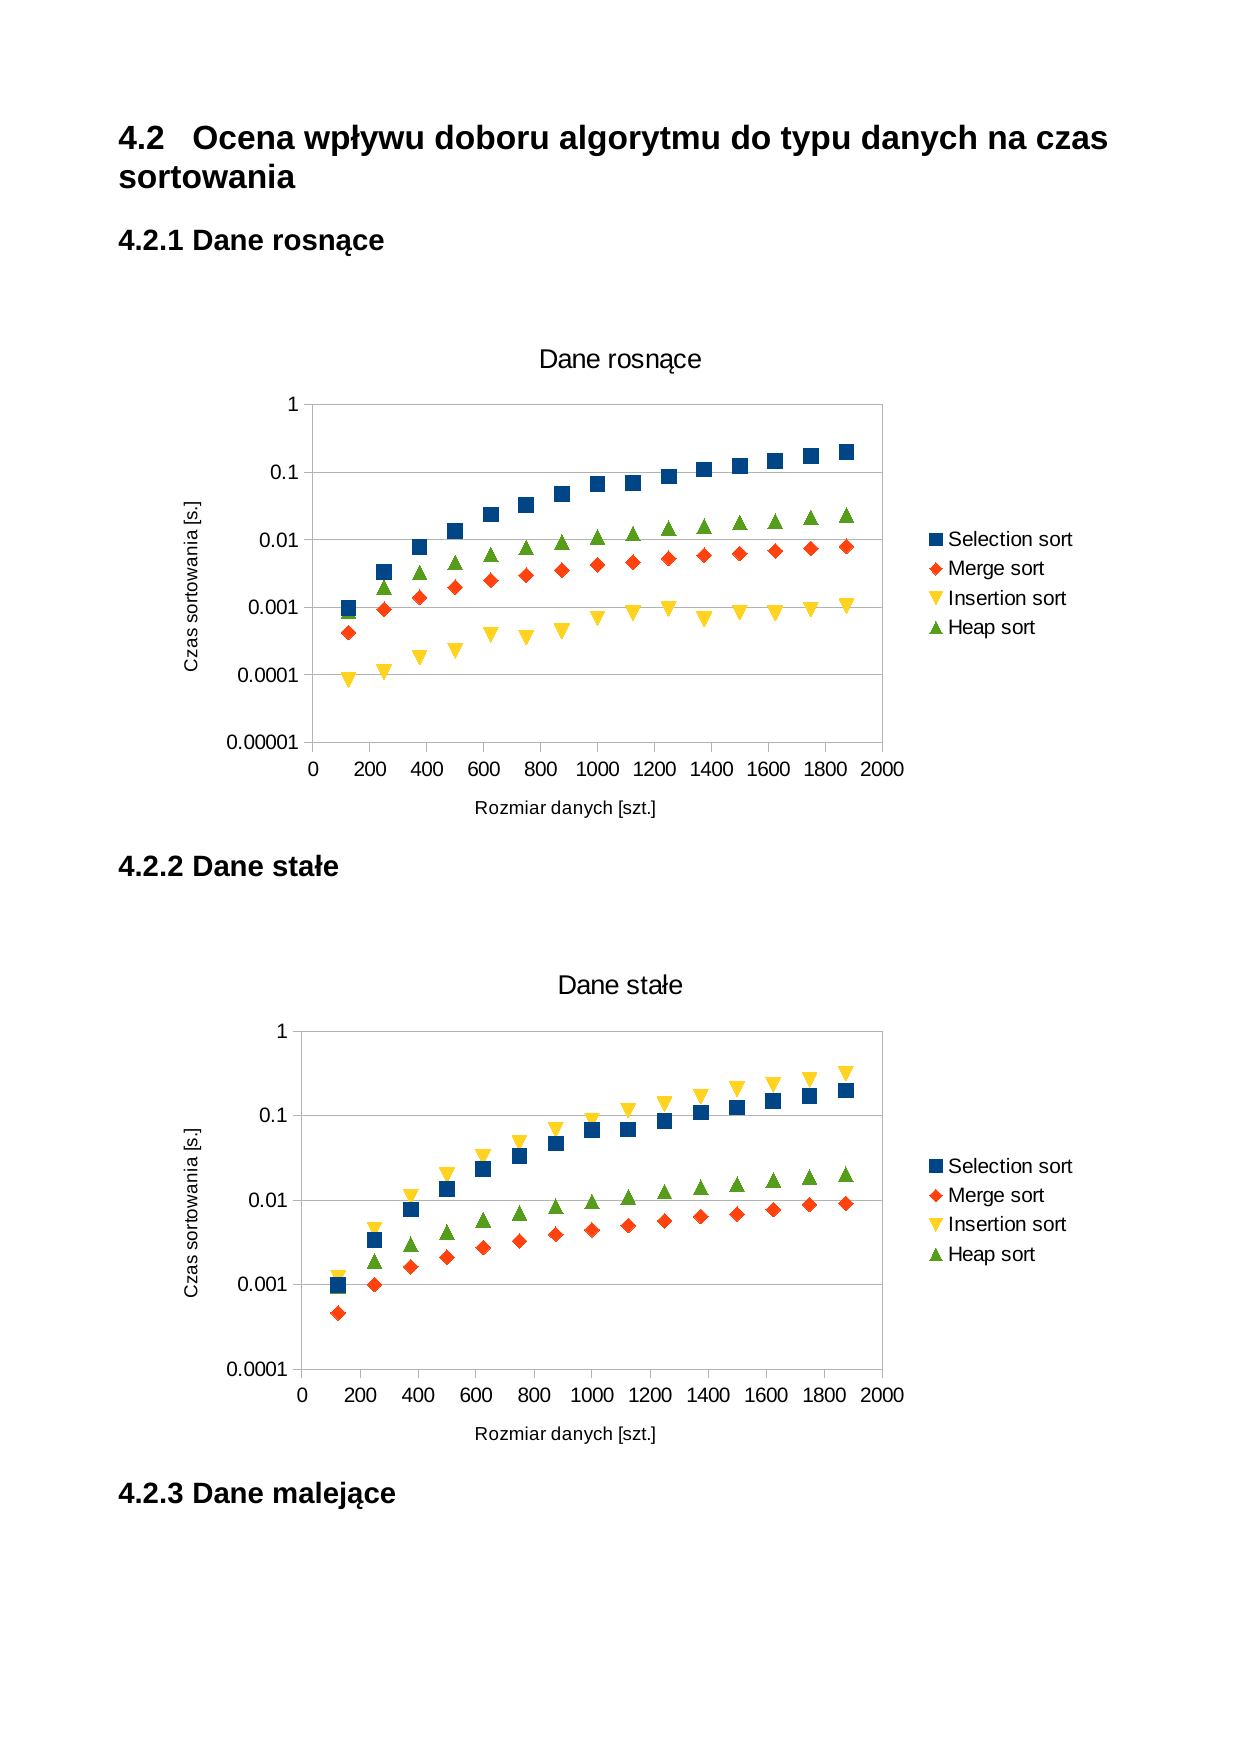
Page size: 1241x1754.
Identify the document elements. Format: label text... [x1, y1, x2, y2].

subtitle Ocena wpływu doboru algorytmu do typu danych na czas sortowania [118, 118, 1122, 195]
subtitle Dane stałe [118, 332, 1122, 883]
subtitle Dane rosnące [118, 222, 1122, 256]
subtitle Dane malejące [118, 959, 1122, 1510]
